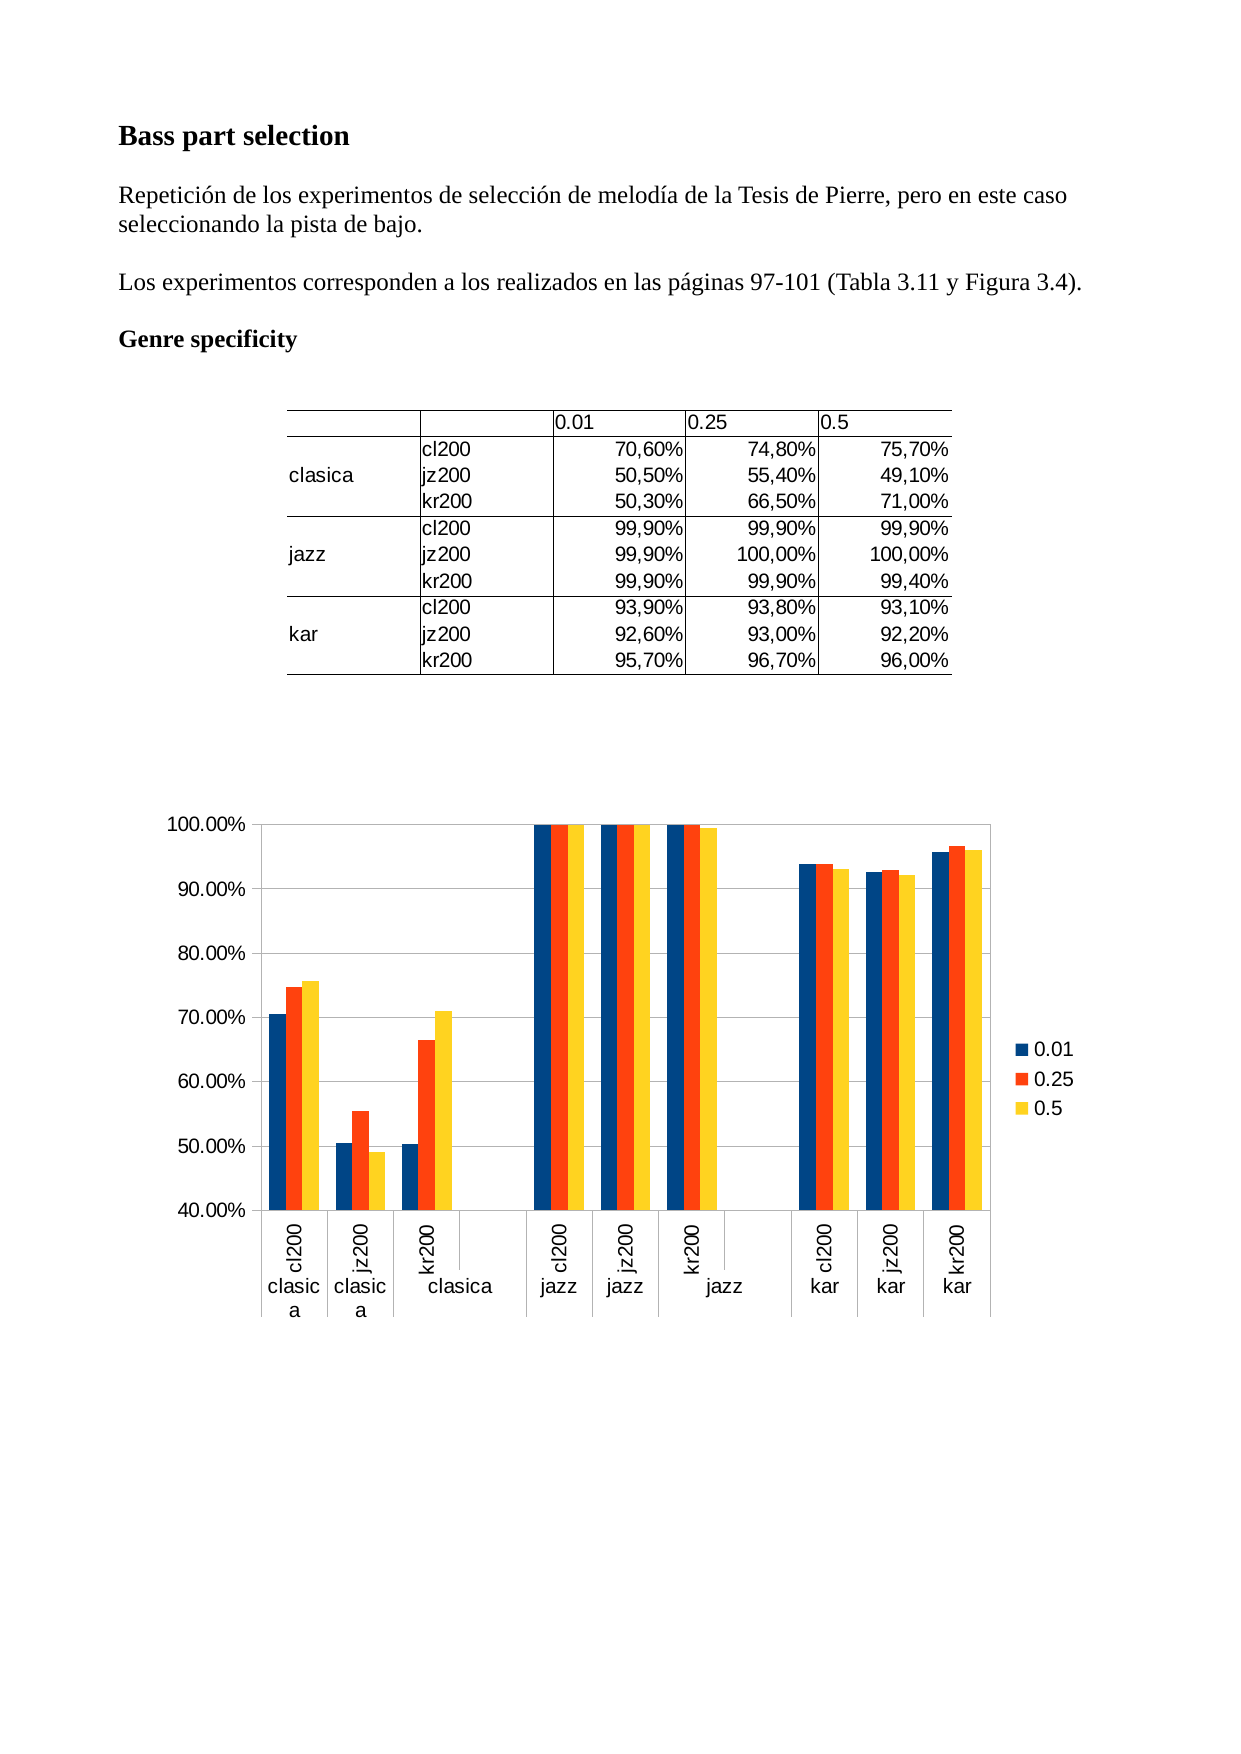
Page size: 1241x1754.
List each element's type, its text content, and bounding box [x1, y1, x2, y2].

text Bass part selection [118, 118, 1122, 152]
text Genre specificity [118, 324, 1122, 353]
text Los experimentos corresponden a los realizados en las páginas 97-101 (Tabla 3.11 y Figura 3.4). [118, 267, 1122, 295]
text Repetición de los experimentos de selección de melodía de la Tesis de Pierre, pero en este caso seleccionando la pista de bajo. [118, 180, 1122, 238]
